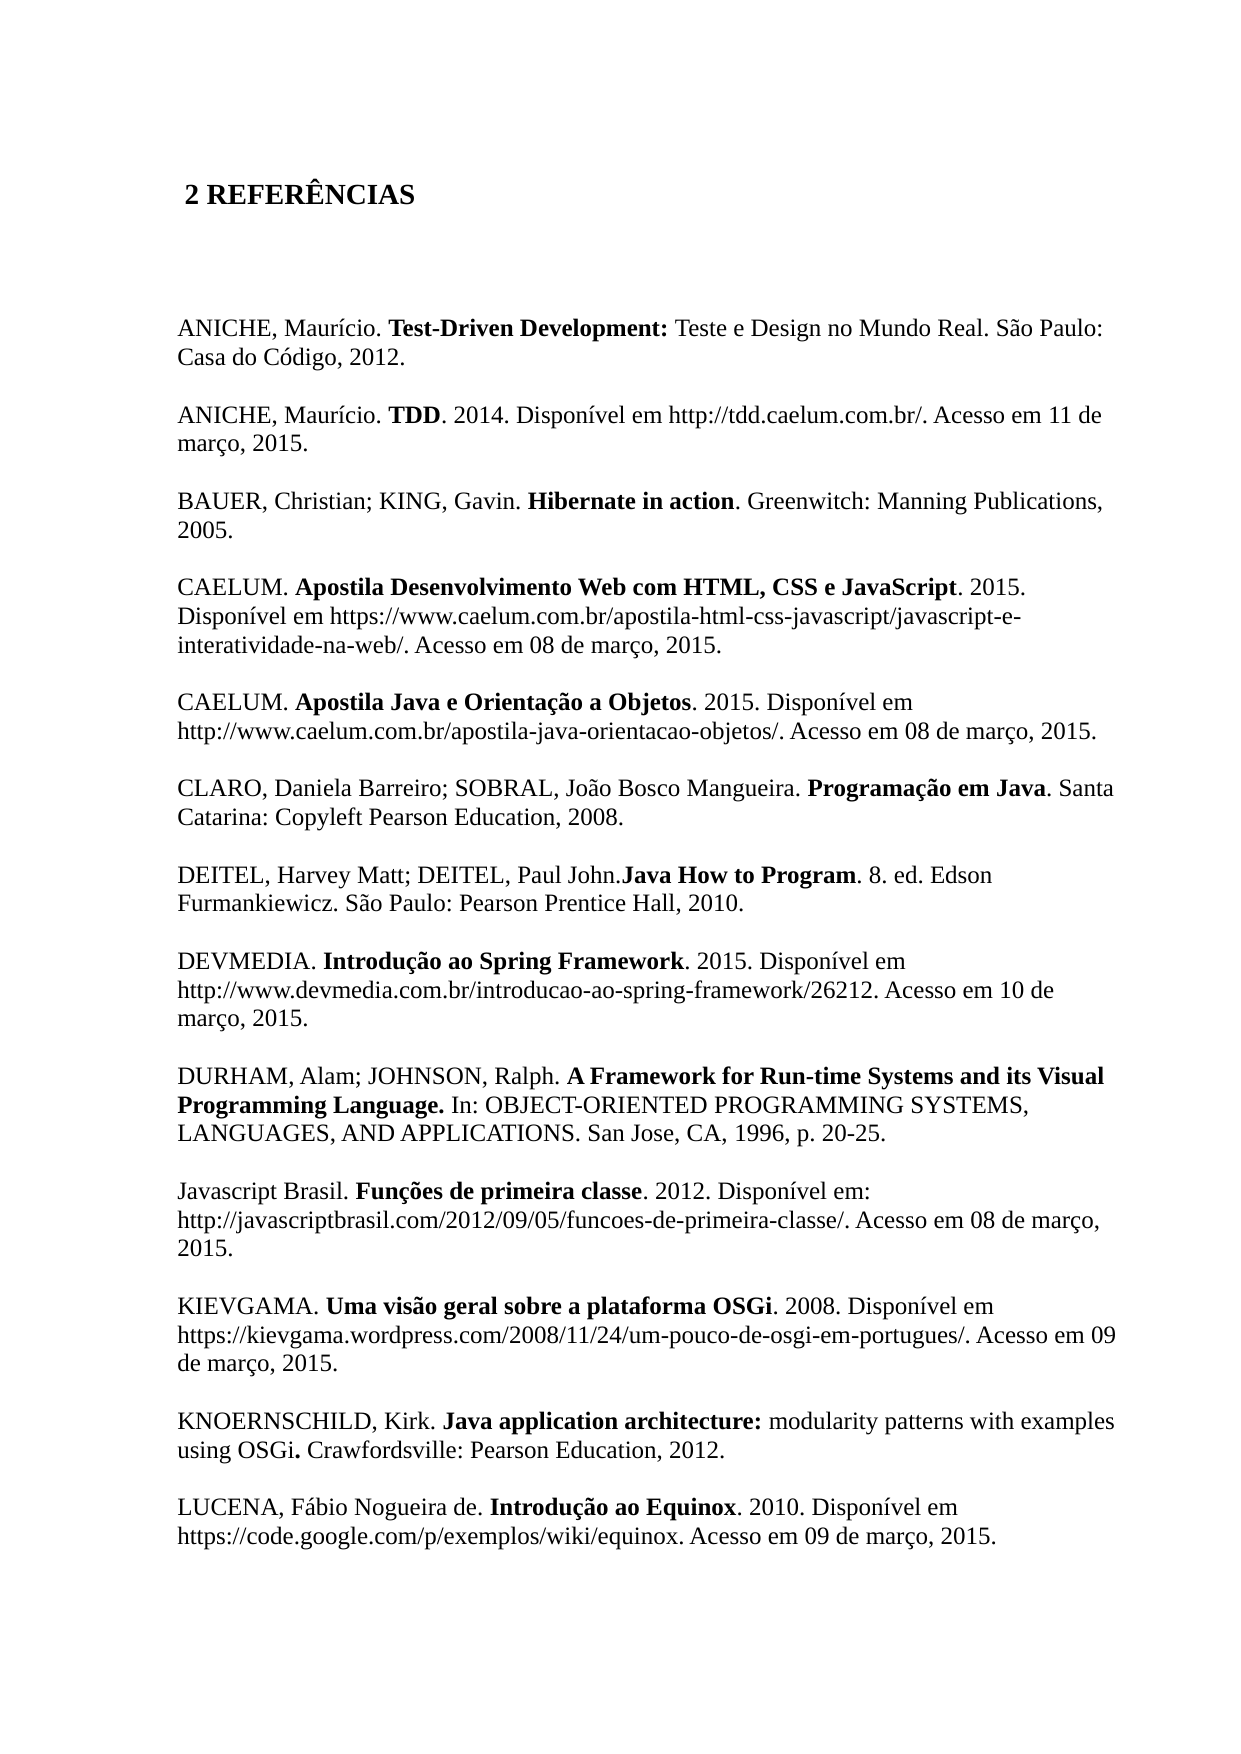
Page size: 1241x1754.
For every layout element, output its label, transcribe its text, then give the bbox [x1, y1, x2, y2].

text BAUER, Christian; KING, Gavin. Hibernate in action. Greenwitch: Manning Publications, 2005. [177, 486, 1122, 543]
text ANICHE, Maurício. Test-Driven Development: Teste e Design no Mundo Real. São Paulo: Casa do Código, 2012. [177, 313, 1122, 371]
text KNOERNSCHILD, Kirk. Java application architecture: modularity patterns with examples using OSGi. Crawfordsville: Pearson Education, 2012. [177, 1406, 1122, 1463]
text KIEVGAMA. Uma visão geral sobre a plataforma OSGi. 2008. Disponível em https://kievgama.wordpress.com/2008/11/24/um-pouco-de-osgi-em-portugues/. Acesso em 09 de março, 2015. [177, 1291, 1122, 1377]
text LANGUAGES, AND APPLICATIONS. San Jose, CA, 1996, p. 20-25. [177, 1118, 1122, 1147]
text Javascript Brasil. Funções de primeira classe. 2012. Disponível em: http://javascriptbrasil.com/2012/09/05/funcoes-de-primeira-classe/. Acesso em 08 de março, 2015. [177, 1176, 1122, 1262]
title Referências [177, 177, 1122, 211]
text ANICHE, Maurício. TDD. 2014. Disponível em http://tdd.caelum.com.br/. Acesso em 11 de março, 2015. [177, 400, 1122, 457]
text CAELUM. Apostila Desenvolvimento Web com HTML, CSS e JavaScript. 2015. Disponível em https://www.caelum.com.br/apostila-html-css-javascript/javascript-e-interatividade-na-web/. Acesso em 08 de março, 2015. [177, 572, 1122, 658]
text CAELUM. Apostila Java e Orientação a Objetos. 2015. Disponível em http://www.caelum.com.br/apostila-java-orientacao-objetos/. Acesso em 08 de março, 2015. [177, 687, 1122, 745]
text DURHAM, Alam; JOHNSON, Ralph. A Framework for Run-time Systems and its Visual [177, 1061, 1122, 1090]
text CLARO, Daniela Barreiro; SOBRAL, João Bosco Mangueira. Programação em Java. Santa Catarina: Copyleft Pearson Education, 2008. [177, 773, 1122, 831]
text DEVMEDIA. Introdução ao Spring Framework. 2015. Disponível em http://www.devmedia.com.br/introducao-ao-spring-framework/26212. Acesso em 10 de março, 2015. [177, 946, 1122, 1032]
text DEITEL, Harvey Matt; DEITEL, Paul John.Java How to Program. 8. ed. Edson Furmankiewicz. São Paulo: Pearson Prentice Hall, 2010. [177, 860, 1122, 917]
text LUCENA, Fábio Nogueira de. Introdução ao Equinox. 2010. Disponível em https://code.google.com/p/exemplos/wiki/equinox. Acesso em 09 de março, 2015. [177, 1492, 1122, 1550]
text Programming Language. In: OBJECT-ORIENTED PROGRAMMING SYSTEMS, [177, 1090, 1122, 1118]
